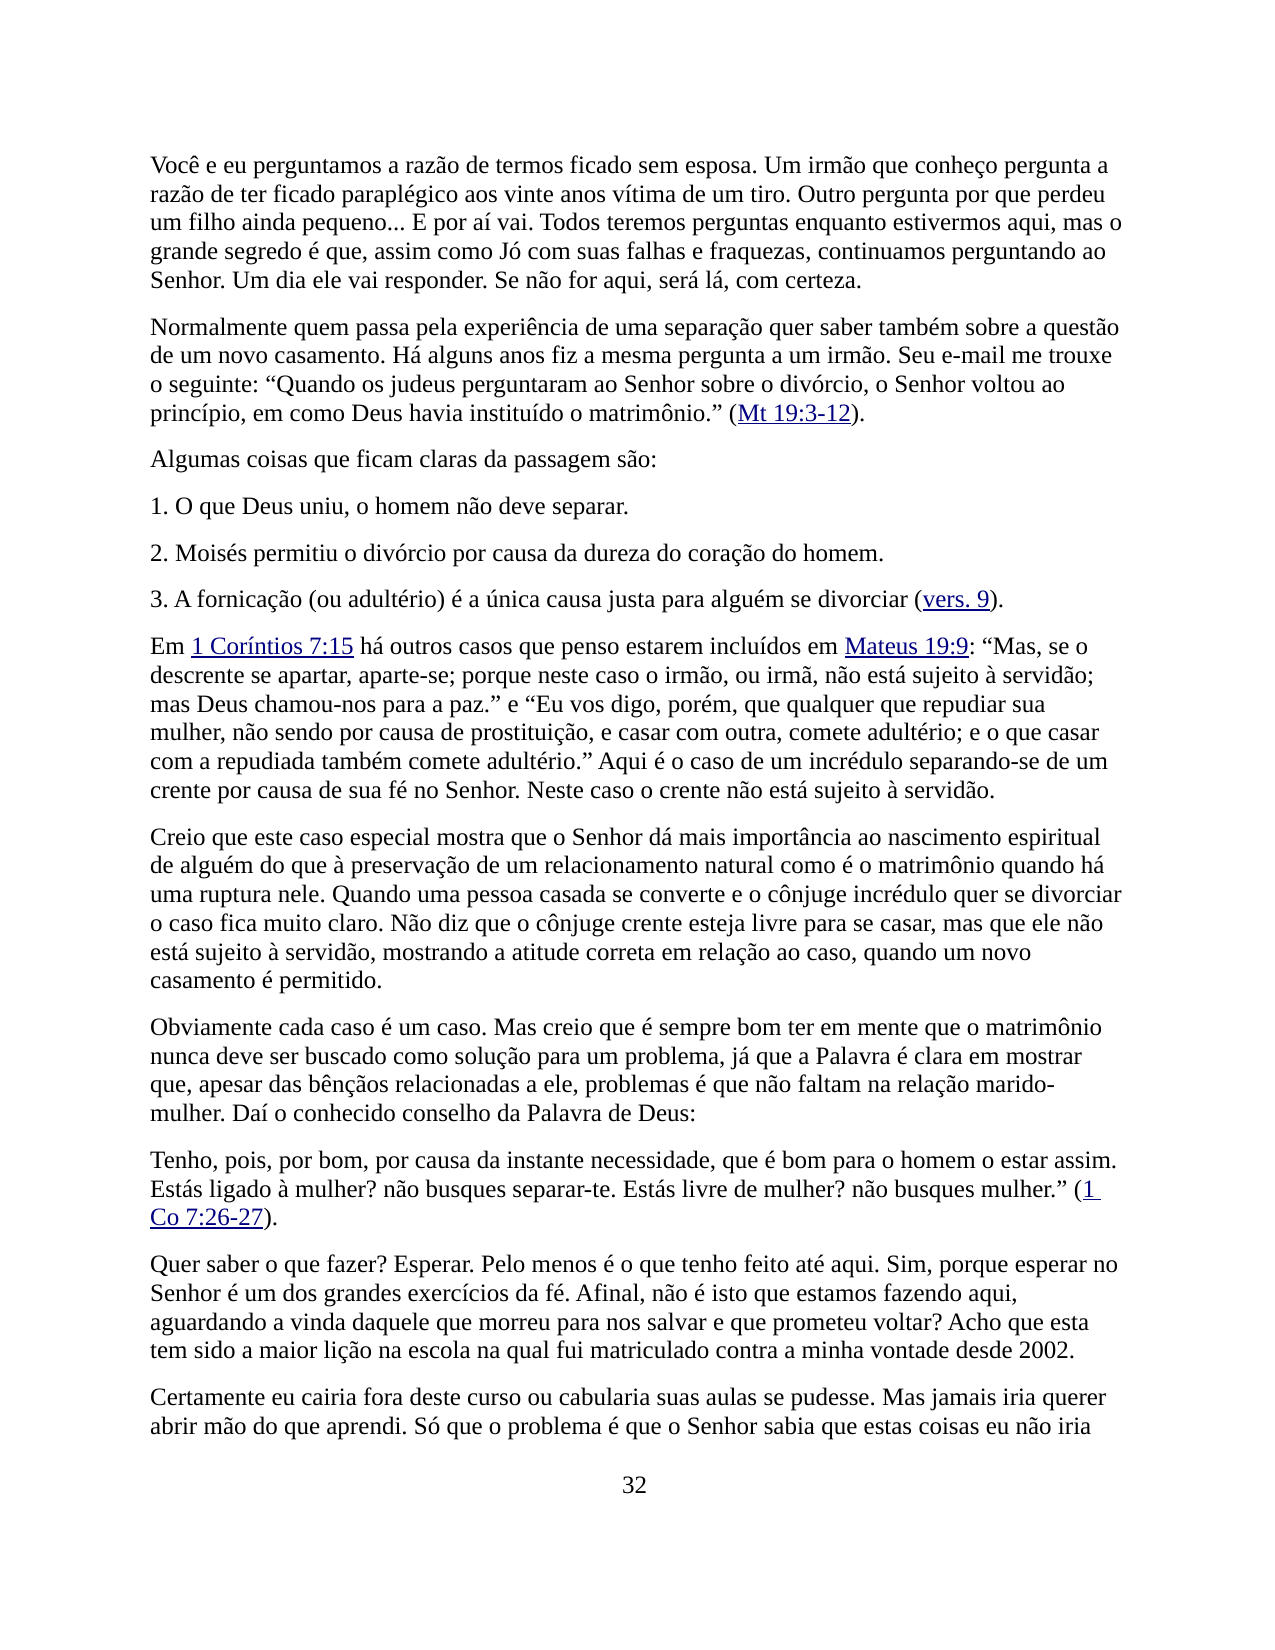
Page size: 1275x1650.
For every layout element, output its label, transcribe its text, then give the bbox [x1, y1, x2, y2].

text 2. Moisés permitiu o divórcio por causa da dureza do coração do homem. [150, 538, 1125, 567]
text Quer saber o que fazer? Esperar. Pelo menos é o que tenho feito até aqui. Sim, porque esperar no Senhor é um dos grandes exercícios da fé. Afinal, não é isto que estamos fazendo aqui, aguardando a vinda daquele que morreu para nos salvar e que prometeu voltar? Acho que esta tem sido a maior lição na escola na qual fui matriculado contra a minha vontade desde 2002. [150, 1249, 1125, 1364]
text Você e eu perguntamos a razão de termos ficado sem esposa. Um irmão que conheço pergunta a razão de ter ficado paraplégico aos vinte anos vítima de um tiro. Outro pergunta por que perdeu um filho ainda pequeno... E por aí vai. Todos teremos perguntas enquanto estivermos aqui, mas o grande segredo é que, assim como Jó com suas falhas e fraquezas, continuamos perguntando ao Senhor. Um dia ele vai responder. Se não for aqui, será lá, com certeza. [150, 150, 1125, 294]
text Normalmente quem passa pela experiência de uma separação quer saber também sobre a questão de um novo casamento. Há alguns anos fiz a mesma pergunta a um irmão. Seu e-mail me trouxe o seguinte: “Quando os judeus perguntaram ao Senhor sobre o divórcio, o Senhor voltou ao princípio, em como Deus havia instituído o matrimônio.” (Mt 19:3-12). [150, 312, 1125, 427]
text Tenho, pois, por bom, por causa da instante necessidade, que é bom para o homem o estar assim. Estás ligado à mulher? não busques separar-te. Estás livre de mulher? não busques mulher.” (1 Co 7:26-27). [150, 1145, 1125, 1231]
text Em 1 Coríntios 7:15 há outros casos que penso estarem incluídos em Mateus 19:9: “Mas, se o descrente se apartar, aparte-se; porque neste caso o irmão, ou irmã, não está sujeito à servidão; mas Deus chamou-nos para a paz.” e “Eu vos digo, porém, que qualquer que repudiar sua mulher, não sendo por causa de prostituição, e casar com outra, comete adultério; e o que casar com a repudiada também comete adultério.” Aqui é o caso de um incrédulo separando-se de um crente por causa de sua fé no Senhor. Neste caso o crente não está sujeito à servidão. [150, 631, 1125, 804]
text Certamente eu cairia fora deste curso ou cabularia suas aulas se pudesse. Mas jamais iria querer abrir mão do que aprendi. Só que o problema é que o Senhor sabia que estas coisas eu não iria [150, 1382, 1125, 1439]
text Creio que este caso especial mostra que o Senhor dá mais importância ao nascimento espiritual de alguém do que à preservação de um relacionamento natural como é o matrimônio quando há uma ruptura nele. Quando uma pessoa casada se converte e o cônjuge incrédulo quer se divorciar o caso fica muito claro. Não diz que o cônjuge crente esteja livre para se casar, mas que ele não está sujeito à servidão, mostrando a atitude correta em relação ao caso, quando um novo casamento é permitido. [150, 822, 1125, 994]
text Algumas coisas que ficam claras da passagem são: [150, 444, 1125, 473]
text 1. O que Deus uniu, o homem não deve separar. [150, 491, 1125, 520]
text Obviamente cada caso é um caso. Mas creio que é sempre bom ter em mente que o matrimônio nunca deve ser buscado como solução para um problema, já que a Palavra é clara em mostrar que, apesar das bênçãos relacionadas a ele, problemas é que não faltam na relação marido-mulher. Daí o conhecido conselho da Palavra de Deus: [150, 1012, 1125, 1127]
text 3. A fornicação (ou adultério) é a única causa justa para alguém se divorciar (vers. 9). [150, 584, 1125, 613]
